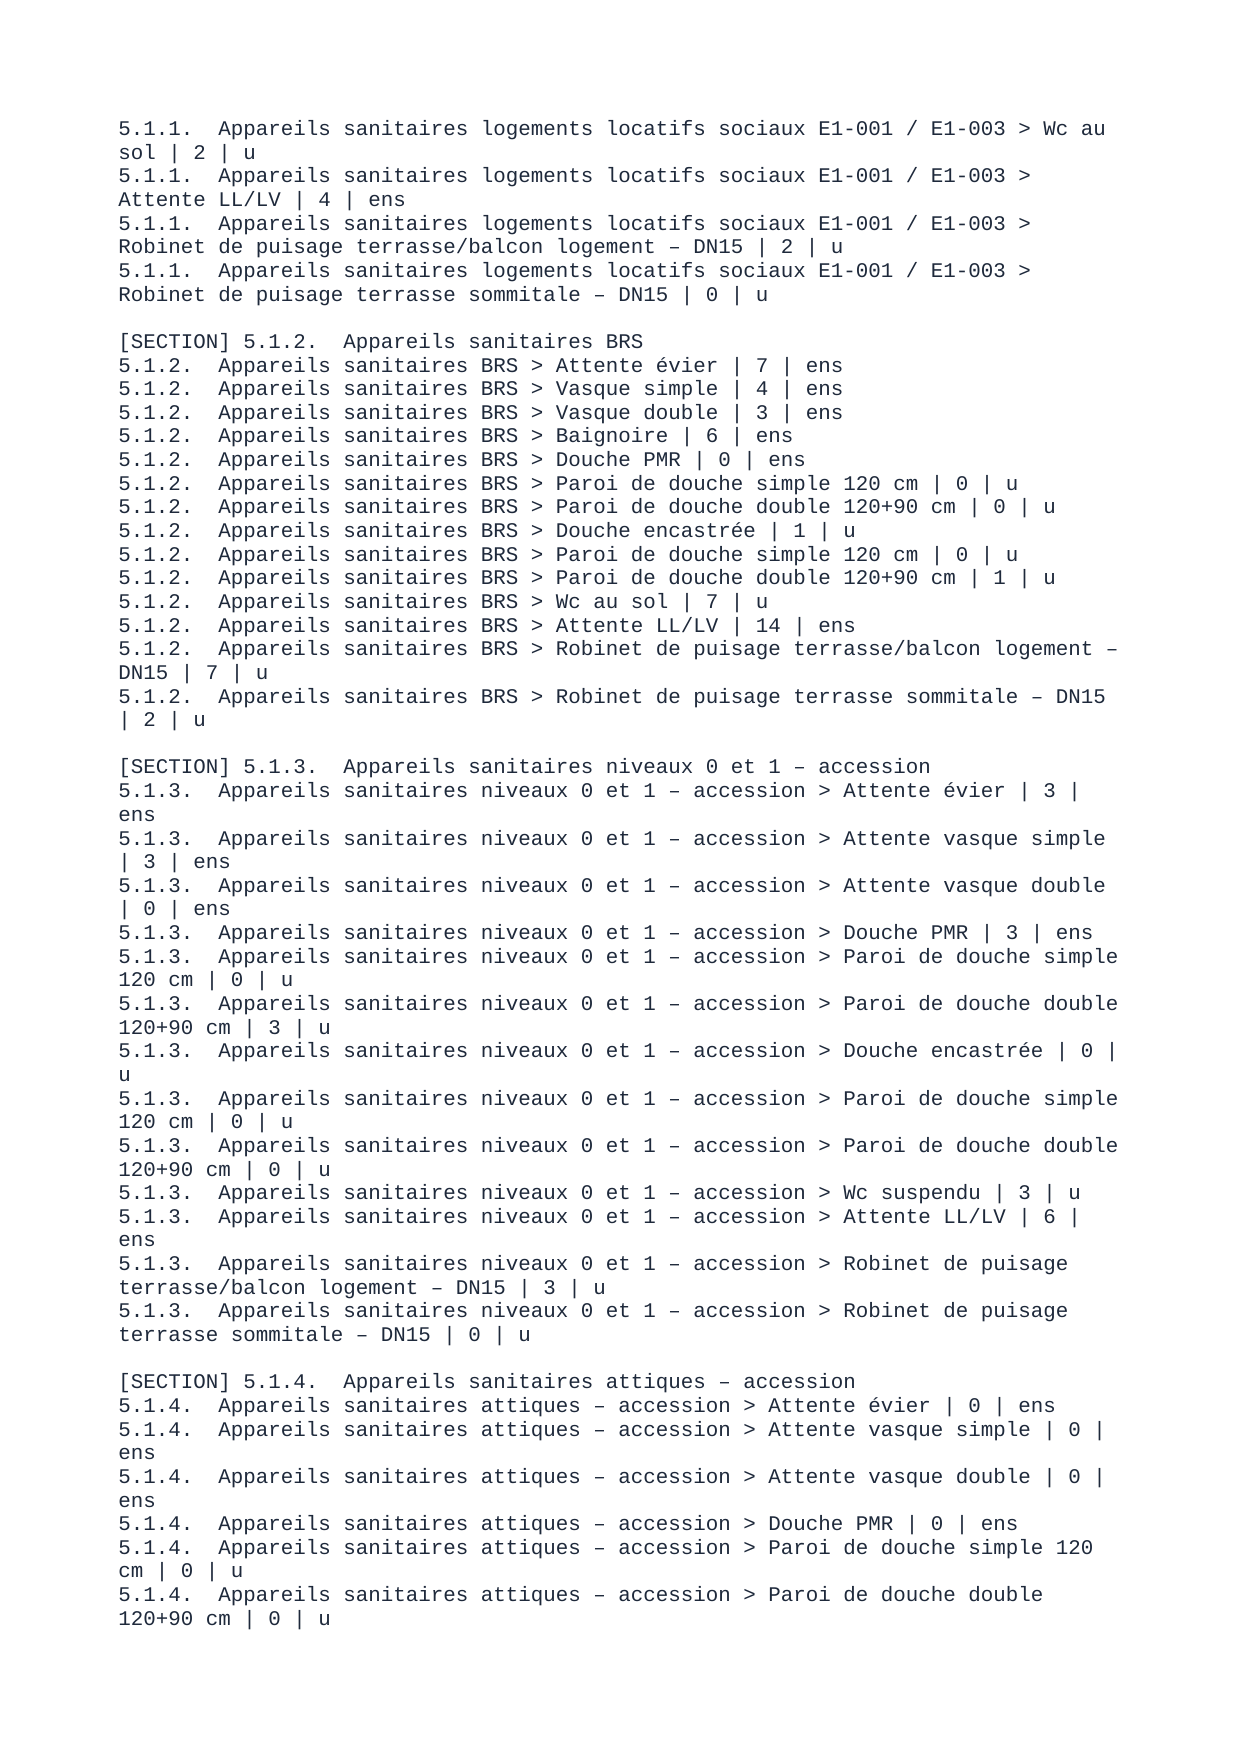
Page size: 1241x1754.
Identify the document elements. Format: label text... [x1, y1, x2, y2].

text 5.1.1. Appareils sanitaires logements locatifs sociaux E1-001 / E1-003 > Attente LL/LV | 4 | ens [118, 165, 1122, 213]
text 5.1.2. Appareils sanitaires BRS > Douche encastrée | 1 | u [118, 520, 1122, 544]
text 5.1.3. Appareils sanitaires niveaux 0 et 1 – accession > Wc suspendu | 3 | u [118, 1182, 1122, 1206]
text [SECTION] 5.1.2. Appareils sanitaires BRS [118, 331, 1122, 354]
text 5.1.4. Appareils sanitaires attiques – accession > Attente vasque double | 0 | ens [118, 1466, 1122, 1513]
text 5.1.2. Appareils sanitaires BRS > Vasque double | 3 | ens [118, 402, 1122, 426]
text 5.1.2. Appareils sanitaires BRS > Paroi de douche simple 120 cm | 0 | u [118, 544, 1122, 567]
text 5.1.4. Appareils sanitaires attiques – accession > Paroi de douche simple 120 cm | 0 | u [118, 1537, 1122, 1584]
text 5.1.3. Appareils sanitaires niveaux 0 et 1 – accession > Attente vasque simple | 3 | ens [118, 827, 1122, 875]
text 5.1.3. Appareils sanitaires niveaux 0 et 1 – accession > Robinet de puisage terrasse/balcon logement – DN15 | 3 | u [118, 1253, 1122, 1300]
text 5.1.4. Appareils sanitaires attiques – accession > Douche PMR | 0 | ens [118, 1513, 1122, 1537]
text [SECTION] 5.1.3. Appareils sanitaires niveaux 0 et 1 – accession [118, 757, 1122, 780]
text 5.1.3. Appareils sanitaires niveaux 0 et 1 – accession > Paroi de douche double 120+90 cm | 0 | u [118, 1135, 1122, 1182]
text 5.1.2. Appareils sanitaires BRS > Robinet de puisage terrasse/balcon logement – DN15 | 7 | u [118, 638, 1122, 686]
text 5.1.3. Appareils sanitaires niveaux 0 et 1 – accession > Douche encastrée | 0 | u [118, 1040, 1122, 1088]
text 5.1.2. Appareils sanitaires BRS > Douche PMR | 0 | ens [118, 449, 1122, 473]
text 5.1.2. Appareils sanitaires BRS > Paroi de douche double 120+90 cm | 0 | u [118, 496, 1122, 520]
text 5.1.2. Appareils sanitaires BRS > Vasque simple | 4 | ens [118, 378, 1122, 402]
text 5.1.2. Appareils sanitaires BRS > Wc au sol | 7 | u [118, 591, 1122, 615]
text 5.1.4. Appareils sanitaires attiques – accession > Paroi de douche double 120+90 cm | 0 | u [118, 1584, 1122, 1631]
text 5.1.1. Appareils sanitaires logements locatifs sociaux E1-001 / E1-003 > Robinet de puisage terrasse/balcon logement – DN15 | 2 | u [118, 213, 1122, 260]
text 5.1.3. Appareils sanitaires niveaux 0 et 1 – accession > Paroi de douche simple 120 cm | 0 | u [118, 946, 1122, 993]
text 5.1.2. Appareils sanitaires BRS > Attente LL/LV | 14 | ens [118, 615, 1122, 638]
text 5.1.2. Appareils sanitaires BRS > Paroi de douche double 120+90 cm | 1 | u [118, 567, 1122, 591]
text 5.1.4. Appareils sanitaires attiques – accession > Attente évier | 0 | ens [118, 1395, 1122, 1419]
text 5.1.3. Appareils sanitaires niveaux 0 et 1 – accession > Paroi de douche double 120+90 cm | 3 | u [118, 993, 1122, 1040]
text 5.1.4. Appareils sanitaires attiques – accession > Attente vasque simple | 0 | ens [118, 1419, 1122, 1466]
text 5.1.1. Appareils sanitaires logements locatifs sociaux E1-001 / E1-003 > Robinet de puisage terrasse sommitale – DN15 | 0 | u [118, 260, 1122, 307]
text 5.1.3. Appareils sanitaires niveaux 0 et 1 – accession > Paroi de douche simple 120 cm | 0 | u [118, 1088, 1122, 1135]
text 5.1.2. Appareils sanitaires BRS > Attente évier | 7 | ens [118, 354, 1122, 378]
text 5.1.3. Appareils sanitaires niveaux 0 et 1 – accession > Attente vasque double | 0 | ens [118, 875, 1122, 922]
text 5.1.3. Appareils sanitaires niveaux 0 et 1 – accession > Attente évier | 3 | ens [118, 780, 1122, 827]
text 5.1.3. Appareils sanitaires niveaux 0 et 1 – accession > Attente LL/LV | 6 | ens [118, 1206, 1122, 1253]
text 5.1.3. Appareils sanitaires niveaux 0 et 1 – accession > Douche PMR | 3 | ens [118, 922, 1122, 946]
text 5.1.3. Appareils sanitaires niveaux 0 et 1 – accession > Robinet de puisage terrasse sommitale – DN15 | 0 | u [118, 1300, 1122, 1348]
text 5.1.2. Appareils sanitaires BRS > Robinet de puisage terrasse sommitale – DN15 | 2 | u [118, 686, 1122, 733]
text 5.1.2. Appareils sanitaires BRS > Baignoire | 6 | ens [118, 426, 1122, 449]
text 5.1.2. Appareils sanitaires BRS > Paroi de douche simple 120 cm | 0 | u [118, 473, 1122, 496]
text 5.1.1. Appareils sanitaires logements locatifs sociaux E1-001 / E1-003 > Wc au sol | 2 | u [118, 118, 1122, 165]
text [SECTION] 5.1.4. Appareils sanitaires attiques – accession [118, 1371, 1122, 1395]
